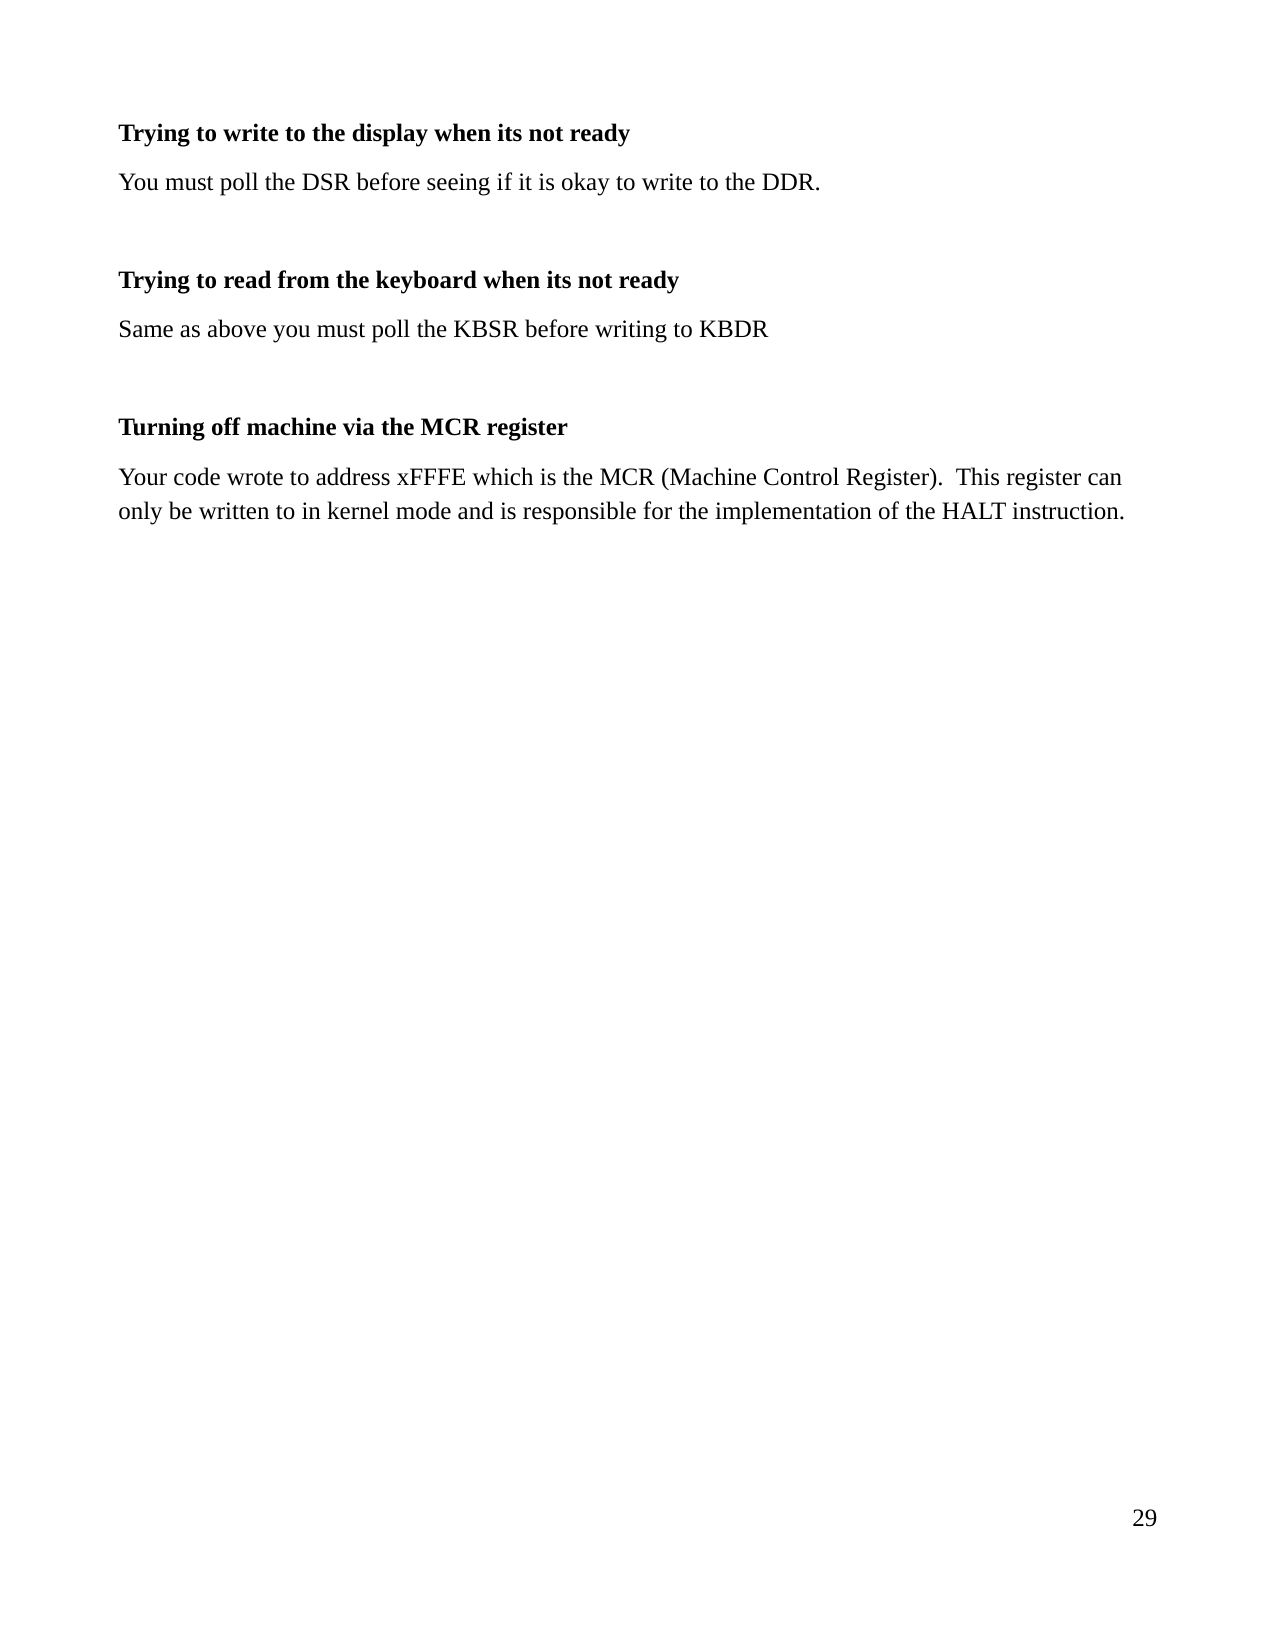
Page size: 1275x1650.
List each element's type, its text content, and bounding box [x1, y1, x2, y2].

text Trying to read from the keyboard when its not ready [118, 265, 1157, 294]
text You must poll the DSR before seeing if it is okay to write to the DDR. [118, 167, 1157, 196]
text Same as above you must poll the KBSR before writing to KBDR [118, 314, 1157, 343]
text Trying to write to the display when its not ready [118, 118, 1157, 147]
text Turning off machine via the MCR register [118, 412, 1157, 441]
text Your code wrote to address xFFFE which is the MCR (Machine Control Register). This register can only be written to in kernel mode and is responsible for the implementation of the HALT instruction. [118, 462, 1157, 525]
